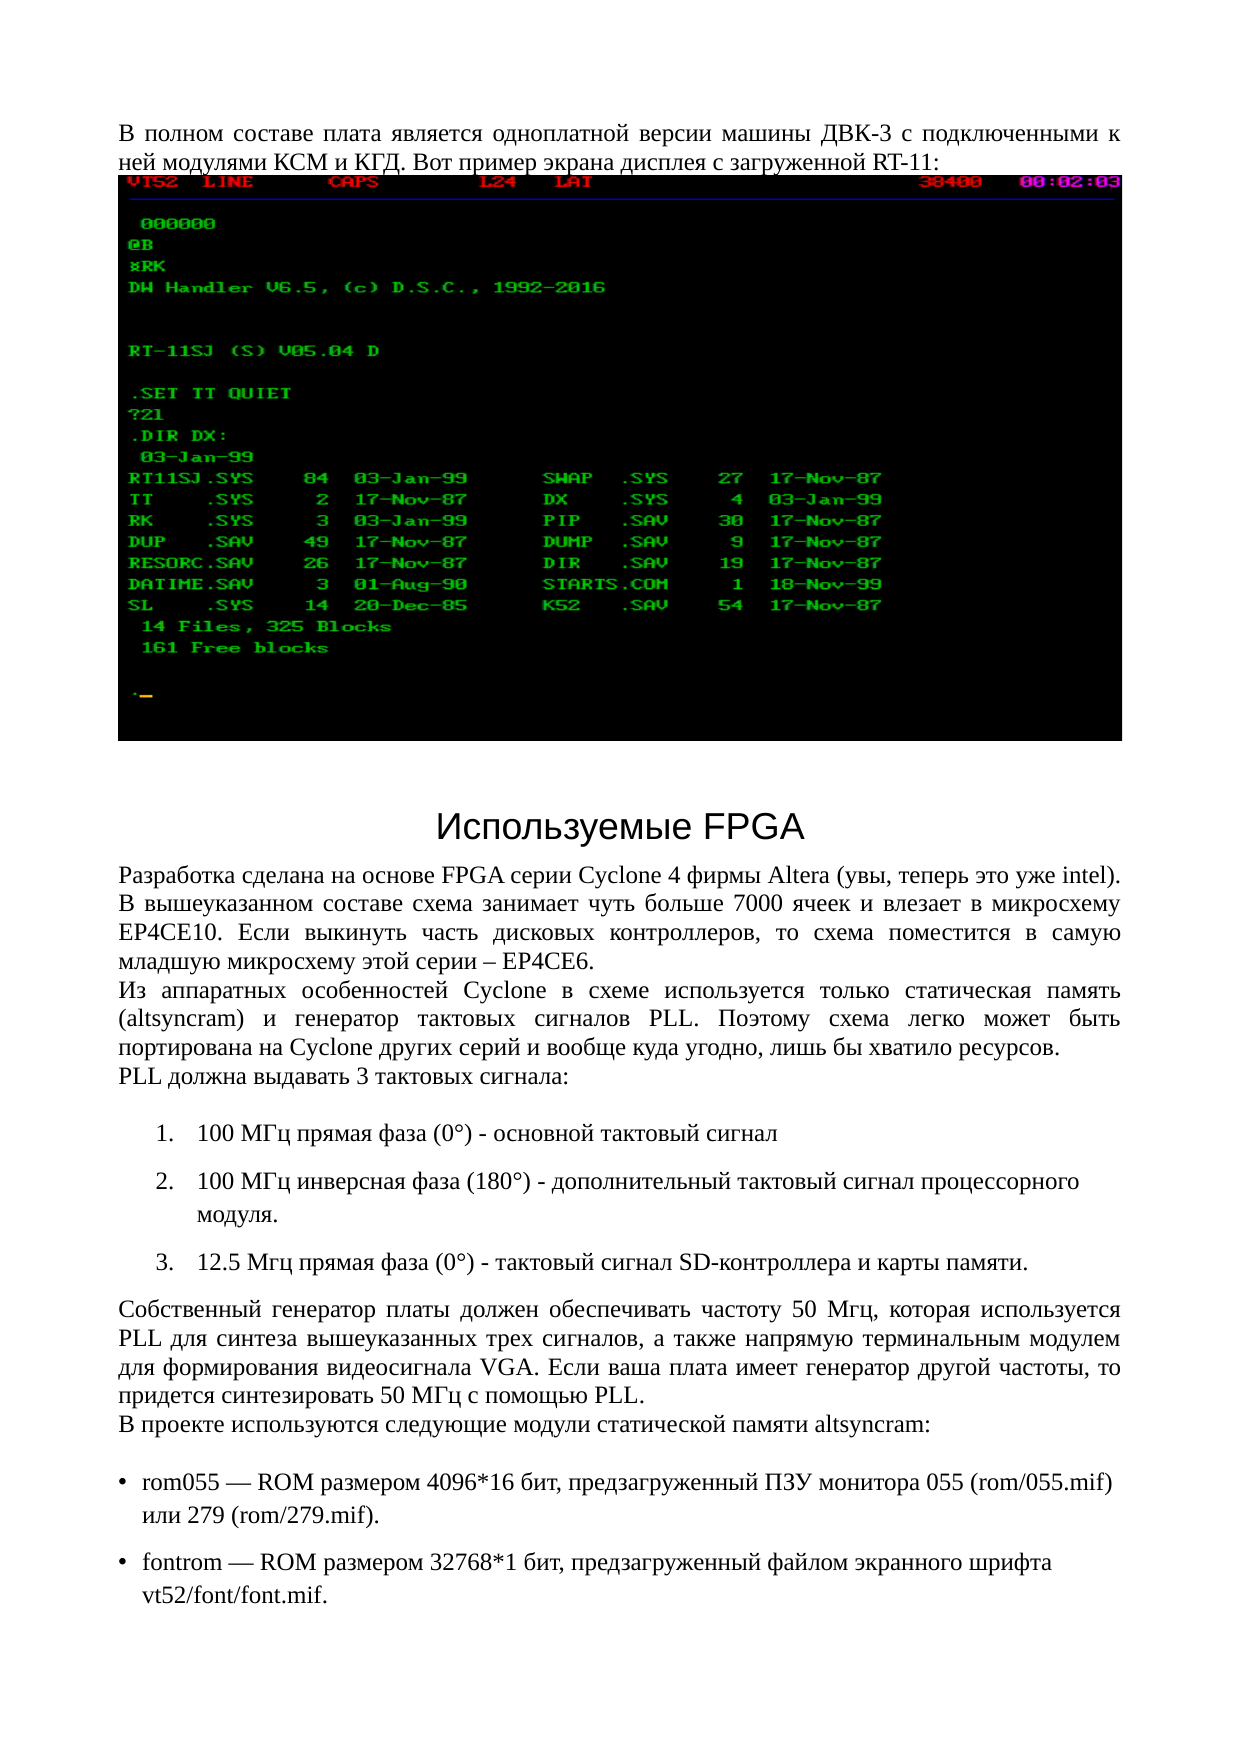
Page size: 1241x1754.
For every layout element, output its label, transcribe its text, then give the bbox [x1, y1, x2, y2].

text В проекте используются следующие модули статической памяти altsyncram: [118, 1409, 1122, 1438]
text Собственный генератор платы должен обеспечивать частоту 50 Мгц, которая используется PLL для синтеза вышеуказанных трех сигналов, а также напрямую терминальным модулем для формирования видеосигнала VGA. Если ваша плата имеет генератор другой частоты, то придется синтезировать 50 МГц с помощью PLL. [118, 1294, 1122, 1409]
subtitle Используемые FPGA [118, 804, 1122, 847]
text Из аппаратных особенностей Cyclone в схеме используется только статическая память (altsyncram) и генератор тактовых сигналов PLL. Поэтому схема легко может быть портирована на Cyclone других серий и вообще куда угодно, лишь бы хватило ресурсов. [118, 975, 1122, 1061]
list fontrom — ROM размером 32768*1 бит, предзагруженный файлом экранного шрифта vt52/font/font.mif. [118, 1547, 1122, 1609]
text В полном составе плата является одноплатной версии машины ДВК-3 с подключенными к ней модулями КСМ и КГД. Вот пример экрана дисплея с загруженной RT-11: [118, 118, 1122, 175]
list 100 МГц прямая фаза (0°) - основной тактовый сигнал [155, 1118, 1122, 1147]
list 12.5 Мгц прямая фаза (0°) - тактовый сигнал SD-контроллера и карты памяти. [155, 1247, 1122, 1275]
list rom055 — ROM размером 4096*16 бит, предзагруженный ПЗУ монитора 055 (rom/055.mif) или 279 (rom/279.mif). [118, 1467, 1122, 1528]
text PLL должна выдавать 3 тактовых сигнала: [118, 1061, 1122, 1090]
list 100 МГц инверсная фаза (180°) - дополнительный тактовый сигнал процессорного модуля. [155, 1166, 1122, 1228]
text Разработка сделана на основе FPGA серии Cyclone 4 фирмы Altera (увы, теперь это уже intel). В вышеуказанном составе схема занимает чуть больше 7000 ячеек и влезает в микросхему EP4CE10. Если выкинуть часть дисковых контроллеров, то схема поместится в самую младшую микросхему этой серии – EP4CE6. [118, 860, 1122, 975]
picture [118, 175, 1123, 741]
